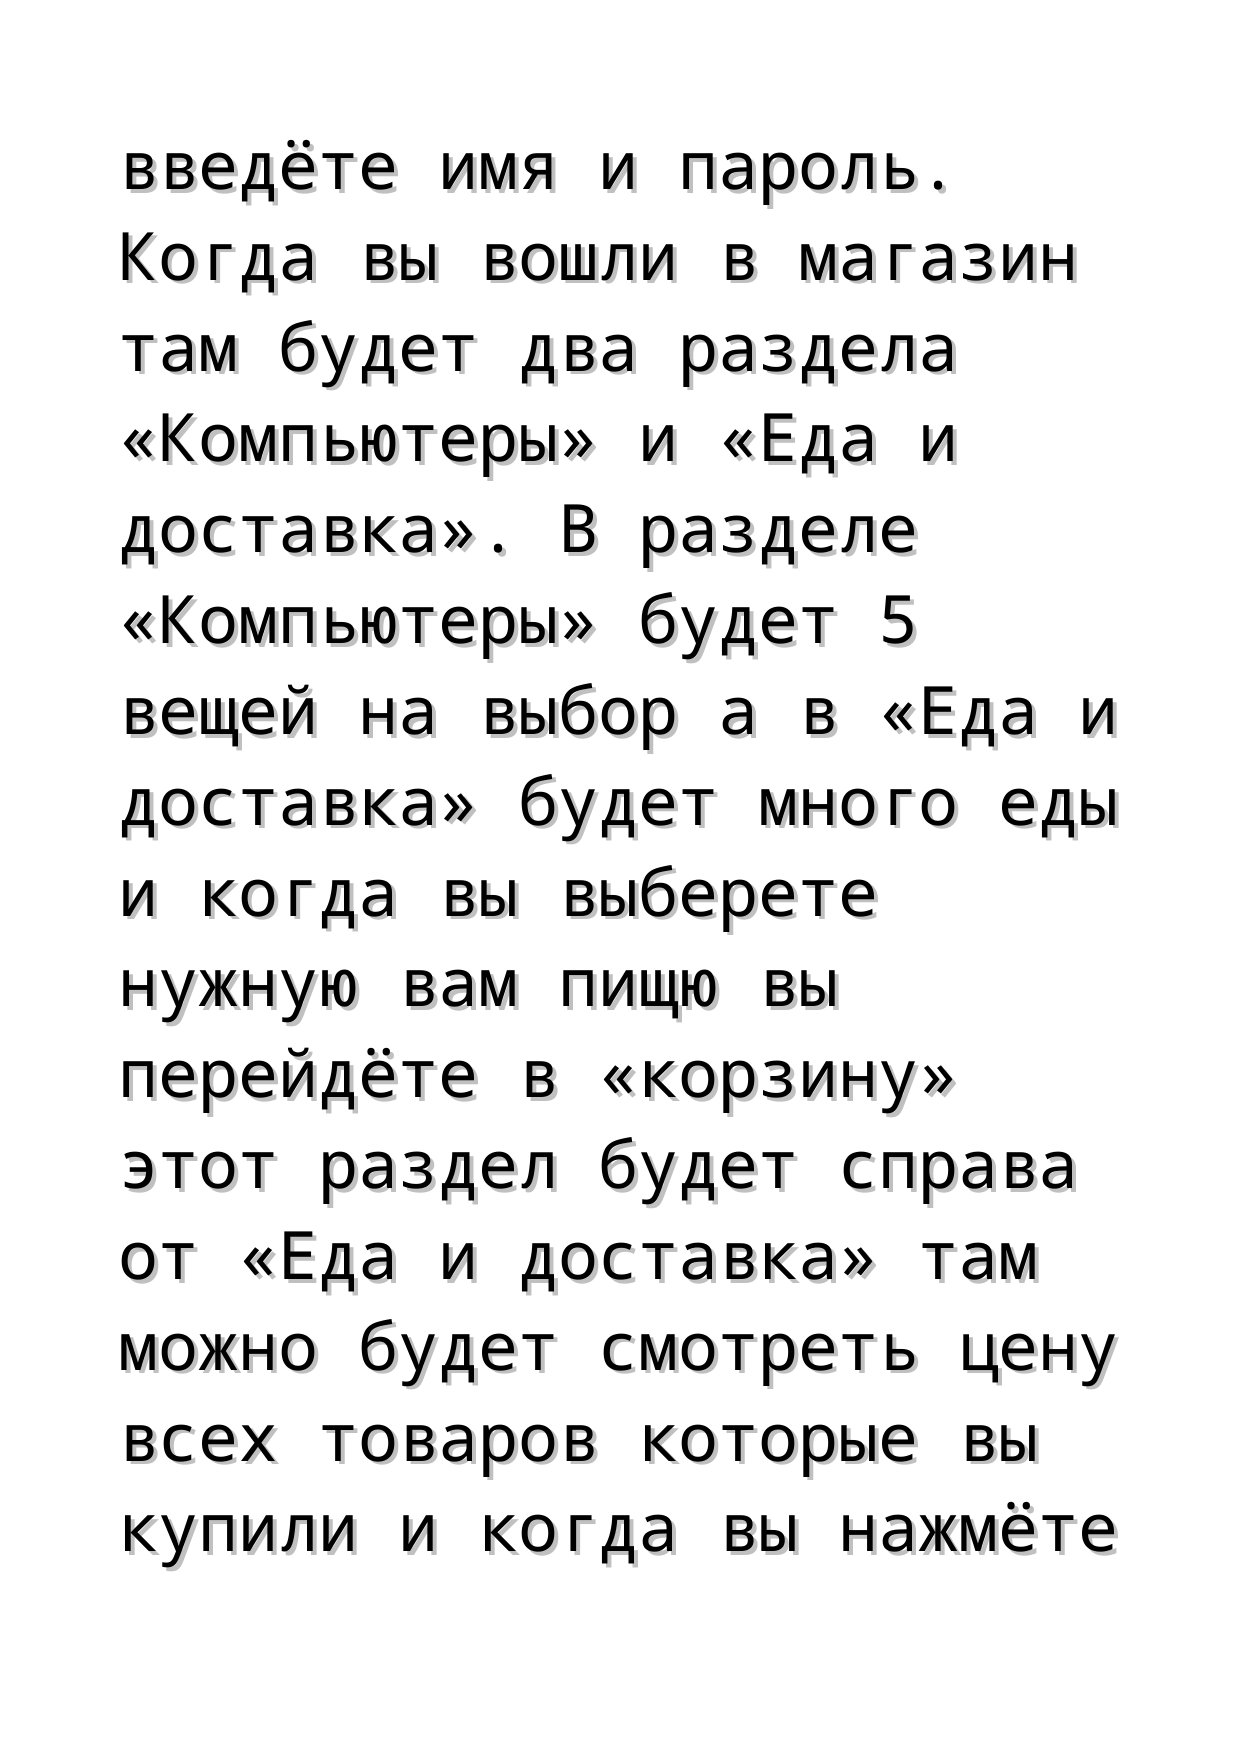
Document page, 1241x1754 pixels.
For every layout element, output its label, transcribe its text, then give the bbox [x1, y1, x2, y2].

text введёте имя и пароль. [118, 118, 1122, 209]
text Когда вы вошли в магазин там будет два раздела «Компьютеры» и «Еда и доставка». В разделе «Компьютеры» будет 5 вещей на выбор а в «Еда и доставка» будет много еды и когда вы выберете нужную вам пищю вы перейдёте в «корзину» этот раздел будет справа от «Еда и доставка» там можно будет смотреть цену всех товаров которые вы купили и когда вы нажмёте [118, 209, 1122, 1571]
